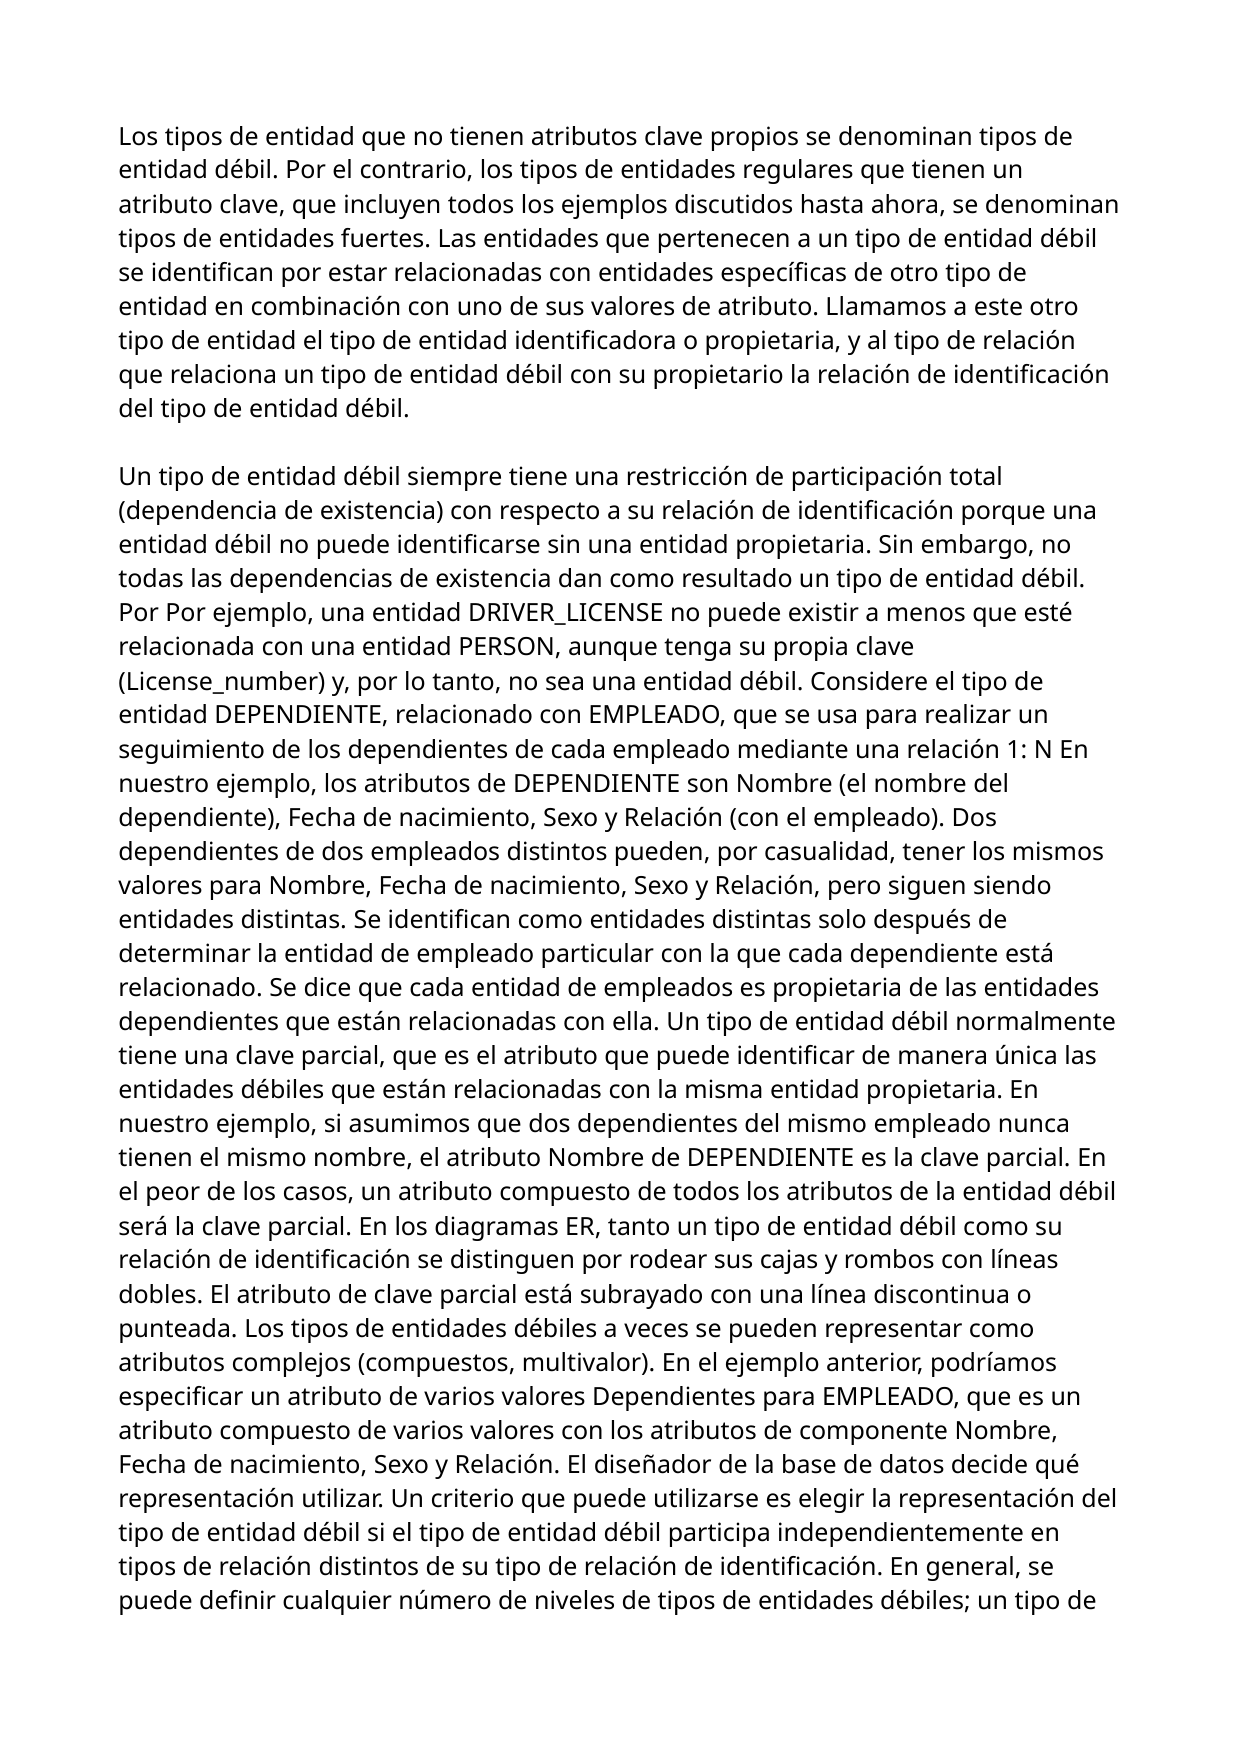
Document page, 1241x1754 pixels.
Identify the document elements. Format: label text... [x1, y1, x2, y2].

text Un tipo de entidad débil siempre tiene una restricción de participación total (dependencia de existencia) con respecto a su relación de identificación porque una entidad débil no puede identificarse sin una entidad propietaria. Sin embargo, no todas las dependencias de existencia dan como resultado un tipo de entidad débil. Por Por ejemplo, una entidad DRIVER_LICENSE no puede existir a menos que esté relacionada con una entidad PERSON, aunque tenga su propia clave (License_number) y, por lo tanto, no sea una entidad débil. Considere el tipo de entidad DEPENDIENTE, relacionado con EMPLEADO, que se usa para realizar un seguimiento de los dependientes de cada empleado mediante una relación 1: N En nuestro ejemplo, los atributos de DEPENDIENTE son Nombre (el nombre del dependiente), Fecha de nacimiento, Sexo y Relación (con el empleado). Dos dependientes de dos empleados distintos pueden, por casualidad, tener los mismos valores para Nombre, Fecha de nacimiento, Sexo y Relación, pero siguen siendo entidades distintas. Se identifican como entidades distintas solo después de determinar la entidad de empleado particular con la que cada dependiente está relacionado. Se dice que cada entidad de empleados es propietaria de las entidades dependientes que están relacionadas con ella. Un tipo de entidad débil normalmente tiene una clave parcial, que es el atributo que puede identificar de manera única las entidades débiles que están relacionadas con la misma entidad propietaria. En nuestro ejemplo, si asumimos que dos dependientes del mismo empleado nunca tienen el mismo nombre, el atributo Nombre de DEPENDIENTE es la clave parcial. En el peor de los casos, un atributo compuesto de todos los atributos de la entidad débil será la clave parcial. En los diagramas ER, tanto un tipo de entidad débil como su relación de identificación se distinguen por rodear sus cajas y rombos con líneas dobles. El atributo de clave parcial está subrayado con una línea discontinua o punteada. Los tipos de entidades débiles a veces se pueden representar como atributos complejos (compuestos, multivalor). En el ejemplo anterior, podríamos especificar un atributo de varios valores Dependientes para EMPLEADO, que es un atributo compuesto de varios valores con los atributos de componente Nombre, Fecha de nacimiento, Sexo y Relación. El diseñador de la base de datos decide qué representación utilizar. Un criterio que puede utilizarse es elegir la representación del tipo de entidad débil si el tipo de entidad débil participa independientemente en tipos de relación distintos de su tipo de relación de identificación. En general, se puede definir cualquier número de niveles de tipos de entidades débiles; un tipo de [118, 459, 1122, 1617]
text Los tipos de entidad que no tienen atributos clave propios se denominan tipos de entidad débil. Por el contrario, los tipos de entidades regulares que tienen un atributo clave, que incluyen todos los ejemplos discutidos hasta ahora, se denominan tipos de entidades fuertes. Las entidades que pertenecen a un tipo de entidad débil se identifican por estar relacionadas con entidades específicas de otro tipo de entidad en combinación con uno de sus valores de atributo. Llamamos a este otro tipo de entidad el tipo de entidad identificadora o propietaria, y al tipo de relación que relaciona un tipo de entidad débil con su propietario la relación de identificación del tipo de entidad débil. [118, 118, 1122, 425]
